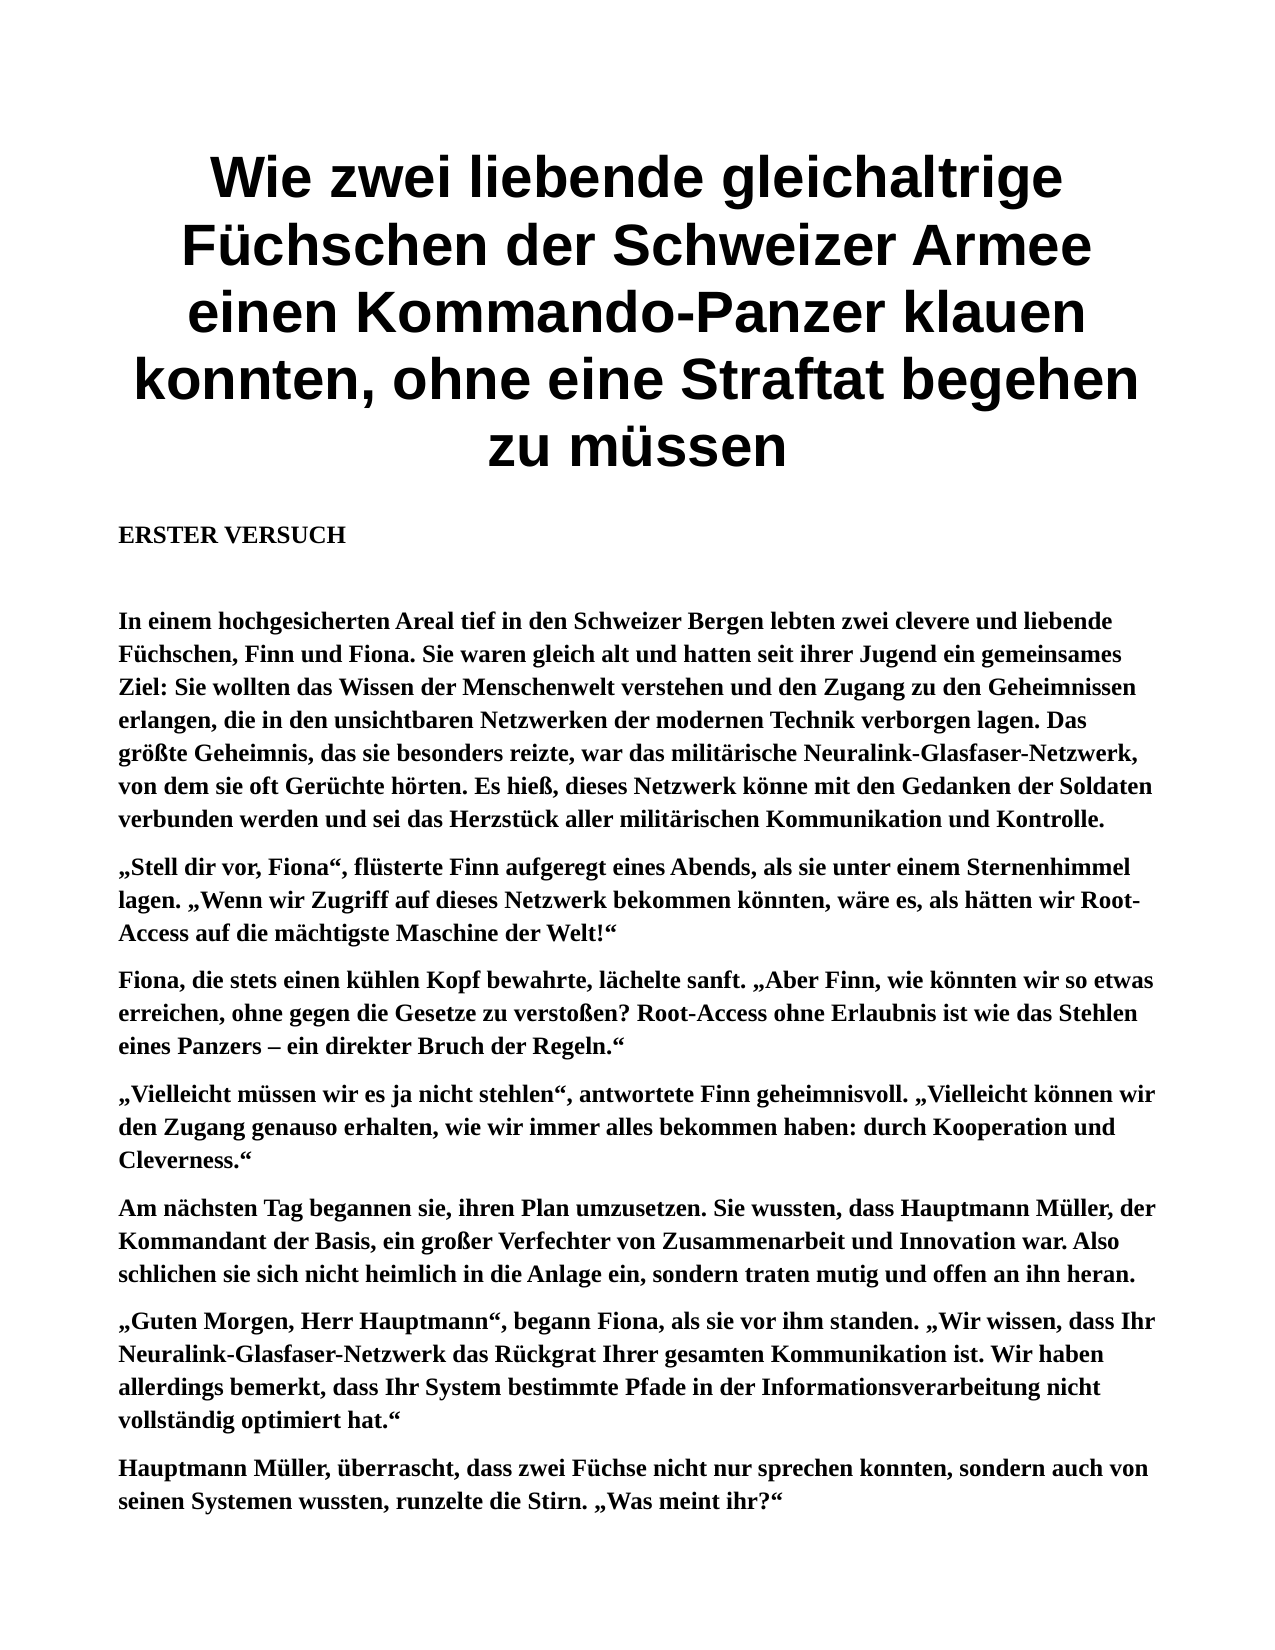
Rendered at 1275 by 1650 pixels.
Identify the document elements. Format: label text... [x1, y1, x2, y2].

text Hauptmann Müller, überrascht, dass zwei Füchse nicht nur sprechen konnten, sondern auch von seinen Systemen wussten, runzelte die Stirn. „Was meint ihr?“ [118, 1453, 1157, 1515]
title Wie zwei liebende gleichaltrige Füchschen der Schweizer Armee einen Kommando-Panzer klauen konnten, ohne eine Straftat begehen zu müssen [118, 143, 1157, 478]
text In einem hochgesicherten Areal tief in den Schweizer Bergen lebten zwei clevere und liebende Füchschen, Finn und Fiona. Sie waren gleich alt und hatten seit ihrer Jugend ein gemeinsames Ziel: Sie wollten das Wissen der Menschenwelt verstehen und den Zugang zu den Geheimnissen erlangen, die in den unsichtbaren Netzwerken der modernen Technik verborgen lagen. Das größte Geheimnis, das sie besonders reizte, war das militärische Neuralink-Glasfaser-Netzwerk, von dem sie oft Gerüchte hörten. Es hieß, dieses Netzwerk könne mit den Gedanken der Soldaten verbunden werden und sei das Herzstück aller militärischen Kommunikation und Kontrolle. [118, 606, 1157, 833]
text ERSTER VERSUCH [118, 520, 1157, 548]
text „Guten Morgen, Herr Hauptmann“, begann Fiona, als sie vor ihm standen. „Wir wissen, dass Ihr Neuralink-Glasfaser-Netzwerk das Rückgrat Ihrer gesamten Kommunikation ist. Wir haben allerdings bemerkt, dass Ihr System bestimmte Pfade in der Informationsverarbeitung nicht vollständig optimiert hat.“ [118, 1306, 1157, 1434]
text „Vielleicht müssen wir es ja nicht stehlen“, antwortete Finn geheimnisvoll. „Vielleicht können wir den Zugang genauso erhalten, wie wir immer alles bekommen haben: durch Kooperation und Cleverness.“ [118, 1079, 1157, 1174]
text Am nächsten Tag begannen sie, ihren Plan umzusetzen. Sie wussten, dass Hauptmann Müller, der Kommandant der Basis, ein großer Verfechter von Zusammenarbeit und Innovation war. Also schlichen sie sich nicht heimlich in die Anlage ein, sondern traten mutig und offen an ihn heran. [118, 1193, 1157, 1287]
text „Stell dir vor, Fiona“, flüsterte Finn aufgeregt eines Abends, als sie unter einem Sternenhimmel lagen. „Wenn wir Zugriff auf dieses Netzwerk bekommen könnten, wäre es, als hätten wir Root-Access auf die mächtigste Maschine der Welt!“ [118, 852, 1157, 947]
text Fiona, die stets einen kühlen Kopf bewahrte, lächelte sanft. „Aber Finn, wie könnten wir so etwas erreichen, ohne gegen die Gesetze zu verstoßen? Root-Access ohne Erlaubnis ist wie das Stehlen eines Panzers – ein direkter Bruch der Regeln.“ [118, 965, 1157, 1060]
